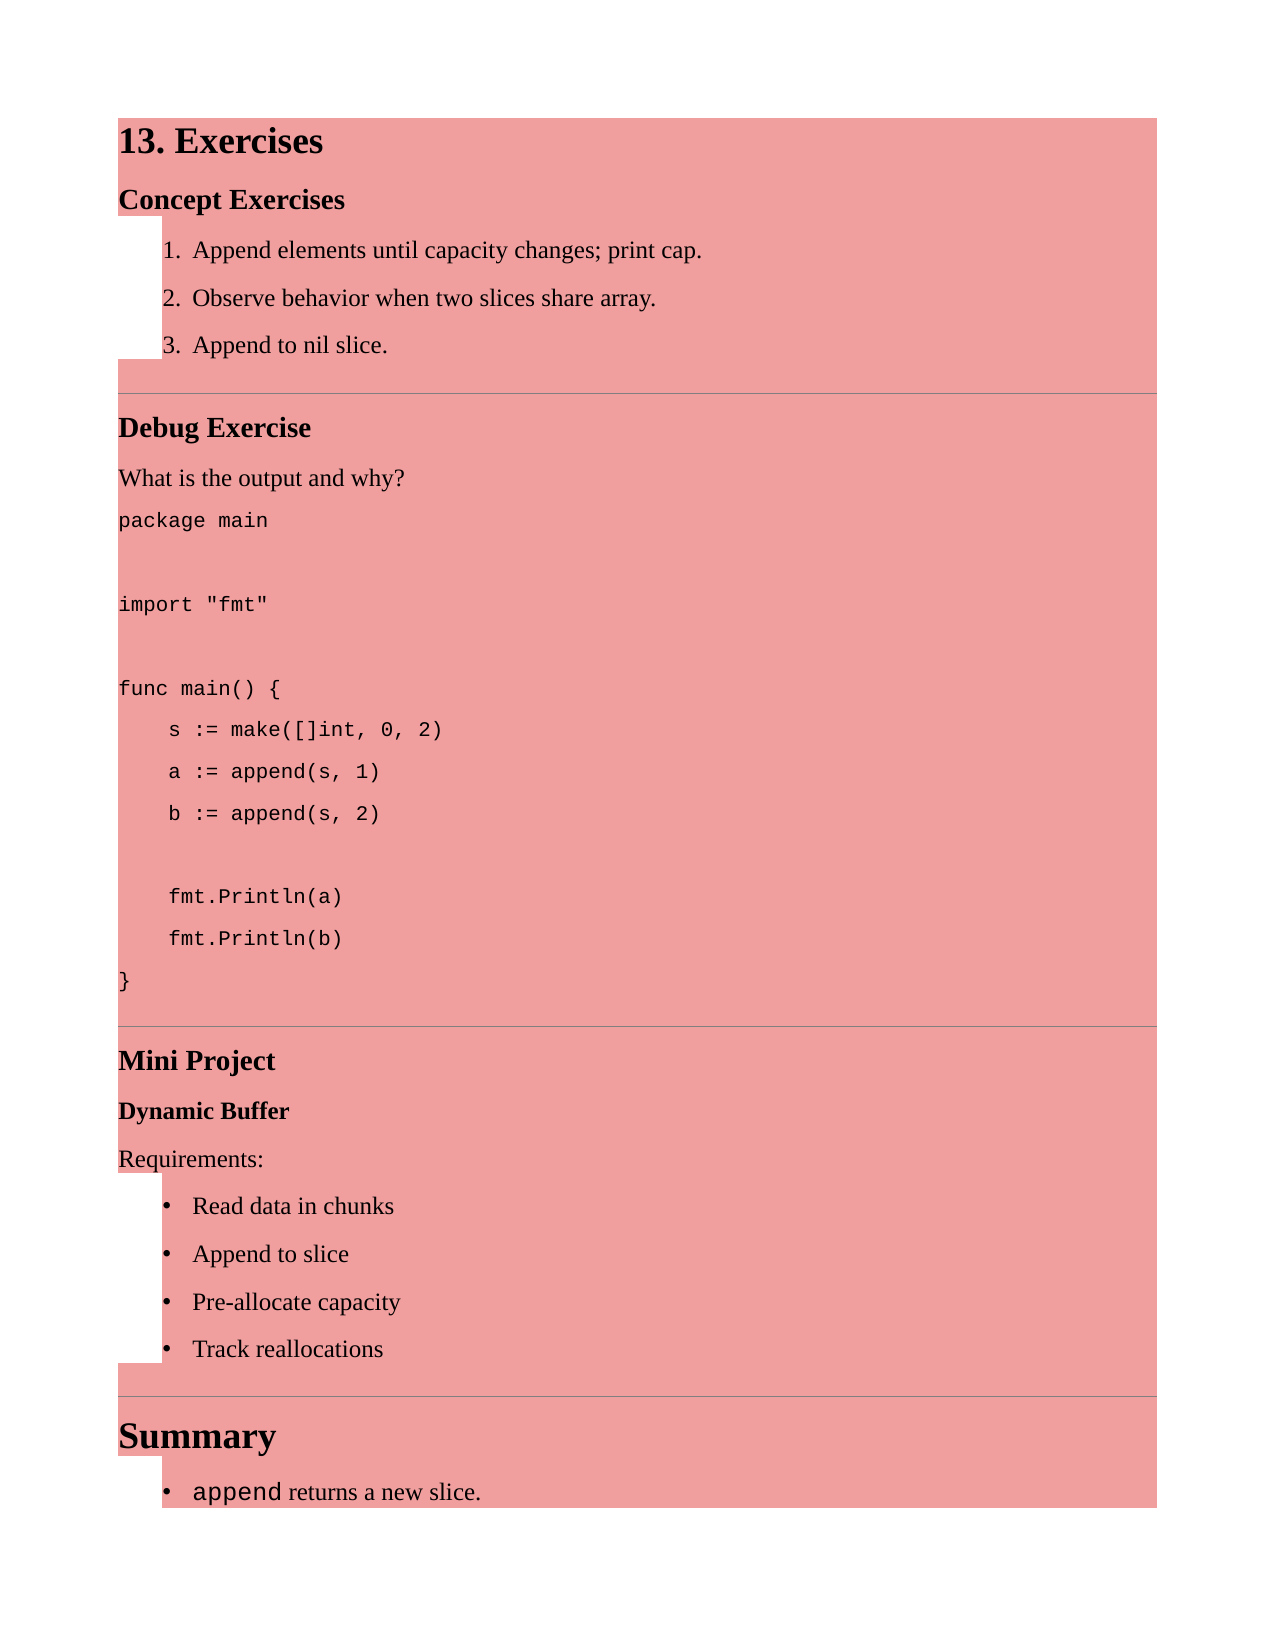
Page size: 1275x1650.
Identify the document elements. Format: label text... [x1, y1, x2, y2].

text Dynamic Buffer [118, 1096, 1157, 1125]
subtitle Concept Exercises [118, 182, 1157, 216]
list Read data in chunks [162, 1191, 1157, 1220]
list Append to slice [162, 1239, 1157, 1268]
list append returns a new slice. [162, 1477, 1157, 1508]
text import "fmt" [118, 594, 1157, 618]
text package main [118, 510, 1157, 534]
text fmt.Println(a) [118, 886, 1157, 910]
text } [118, 970, 1157, 993]
text func main() { [118, 677, 1157, 701]
list Track reallocations [162, 1334, 1157, 1363]
text b := append(s, 2) [118, 803, 1157, 826]
list Append to nil slice. [162, 331, 1157, 359]
text What is the output and why? [118, 463, 1157, 492]
subtitle Mini Project [118, 1043, 1157, 1077]
list Pre-allocate capacity [162, 1287, 1157, 1315]
text a := append(s, 1) [118, 761, 1157, 785]
subtitle 13. Exercises [118, 118, 1157, 161]
subtitle Summary [118, 1413, 1157, 1456]
subtitle Debug Exercise [118, 410, 1157, 443]
list Observe behavior when two slices share array. [162, 283, 1157, 312]
text fmt.Println(b) [118, 928, 1157, 952]
text s := make([]int, 0, 2) [118, 719, 1157, 743]
text Requirements: [118, 1144, 1157, 1173]
list Append elements until capacity changes; print cap. [162, 235, 1157, 264]
